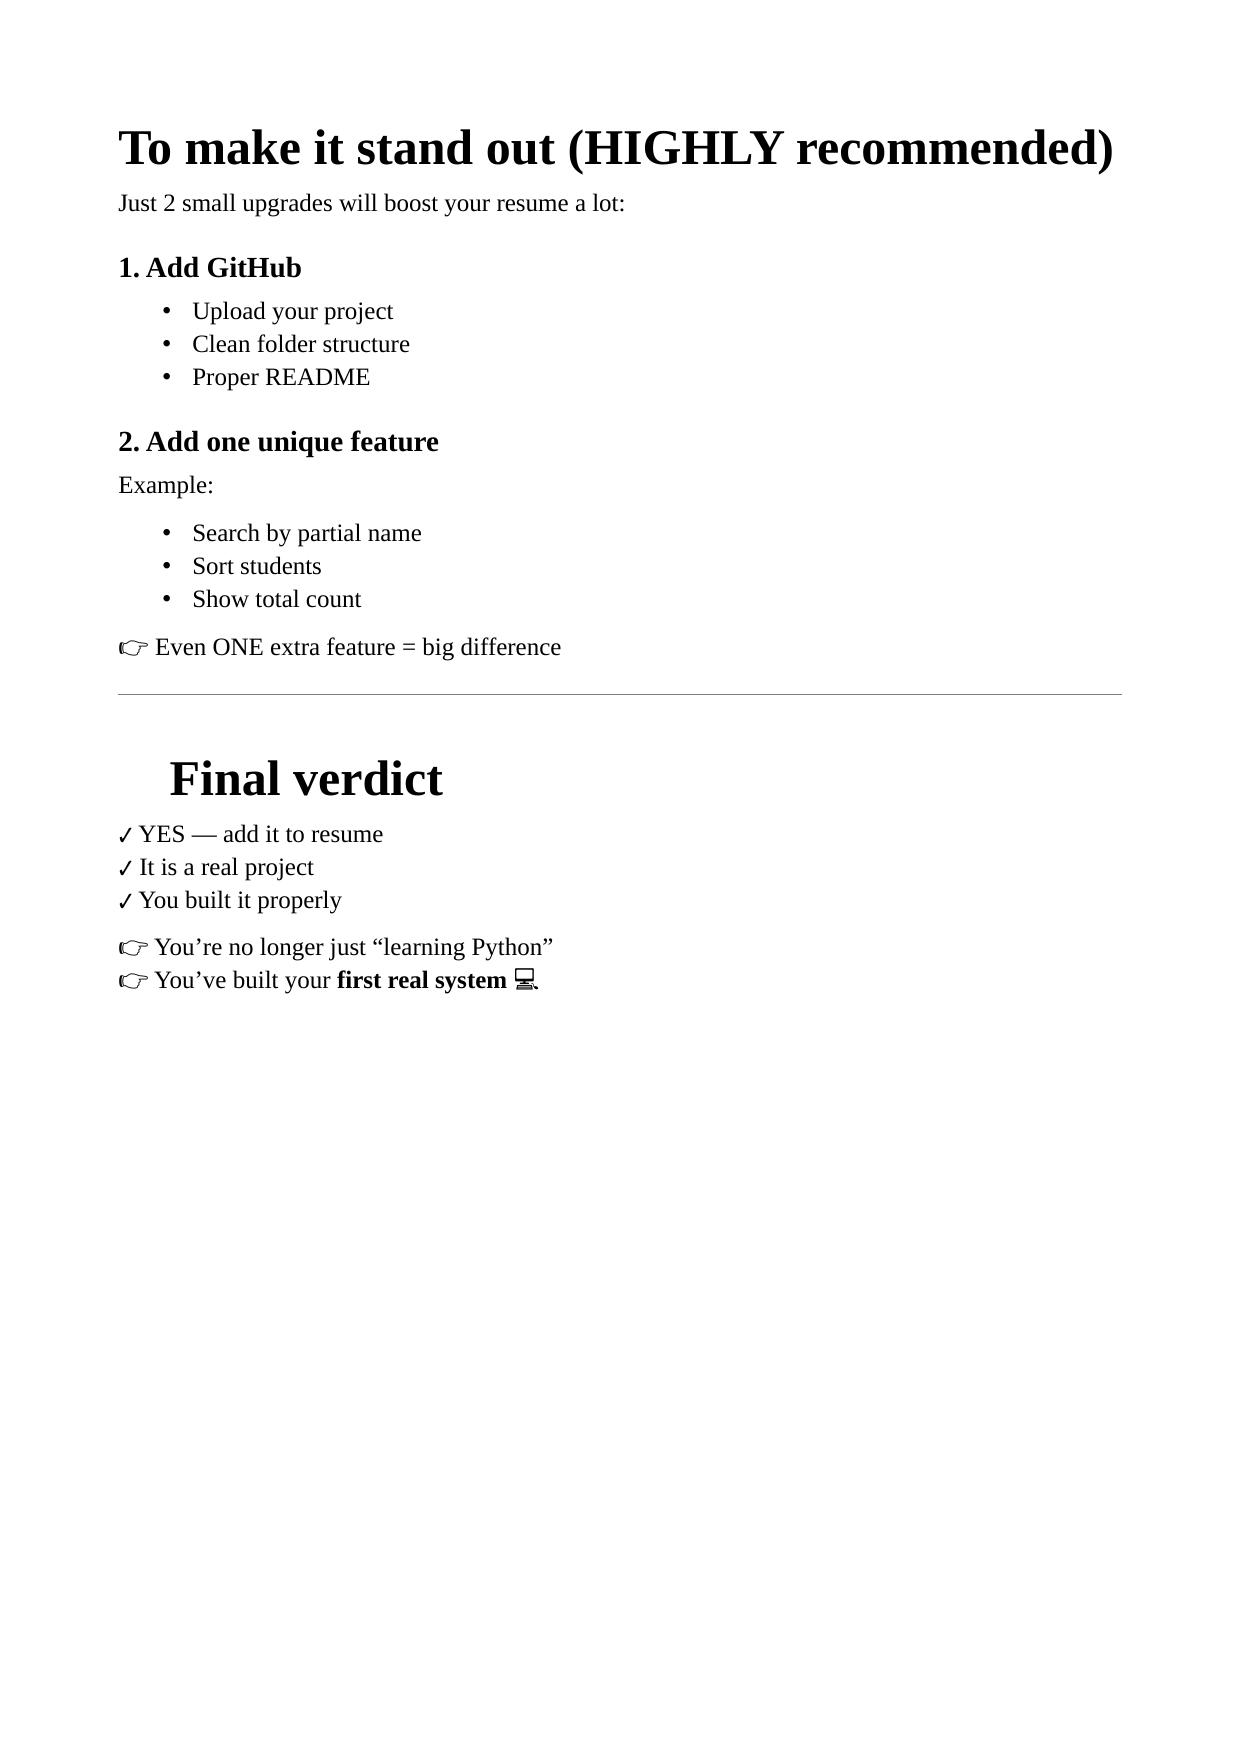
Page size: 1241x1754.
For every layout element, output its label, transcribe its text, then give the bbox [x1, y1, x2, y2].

text 👉 Even ONE extra feature = big difference [118, 632, 1122, 661]
subtitle To make it stand out (HIGHLY recommended) [118, 118, 1122, 176]
text Just 2 small upgrades will boost your resume a lot: [118, 188, 1122, 217]
text ✔ YES — add it to resume ✔ It is a real project ✔ You built it properly [118, 819, 1122, 913]
subtitle 2. Add one unique feature [118, 424, 1122, 458]
list Sort students [162, 551, 1122, 580]
subtitle 🧠 Final verdict [118, 749, 1122, 806]
list Upload your project [162, 296, 1122, 325]
list Clean folder structure [162, 329, 1122, 358]
list Proper README [162, 362, 1122, 391]
subtitle 1. Add GitHub [118, 250, 1122, 284]
text Example: [118, 471, 1122, 499]
list Search by partial name [162, 518, 1122, 547]
list Show total count [162, 584, 1122, 613]
text 👉 You’re no longer just “learning Python” 👉 You’ve built your first real system 💻🔥 [118, 932, 1122, 994]
